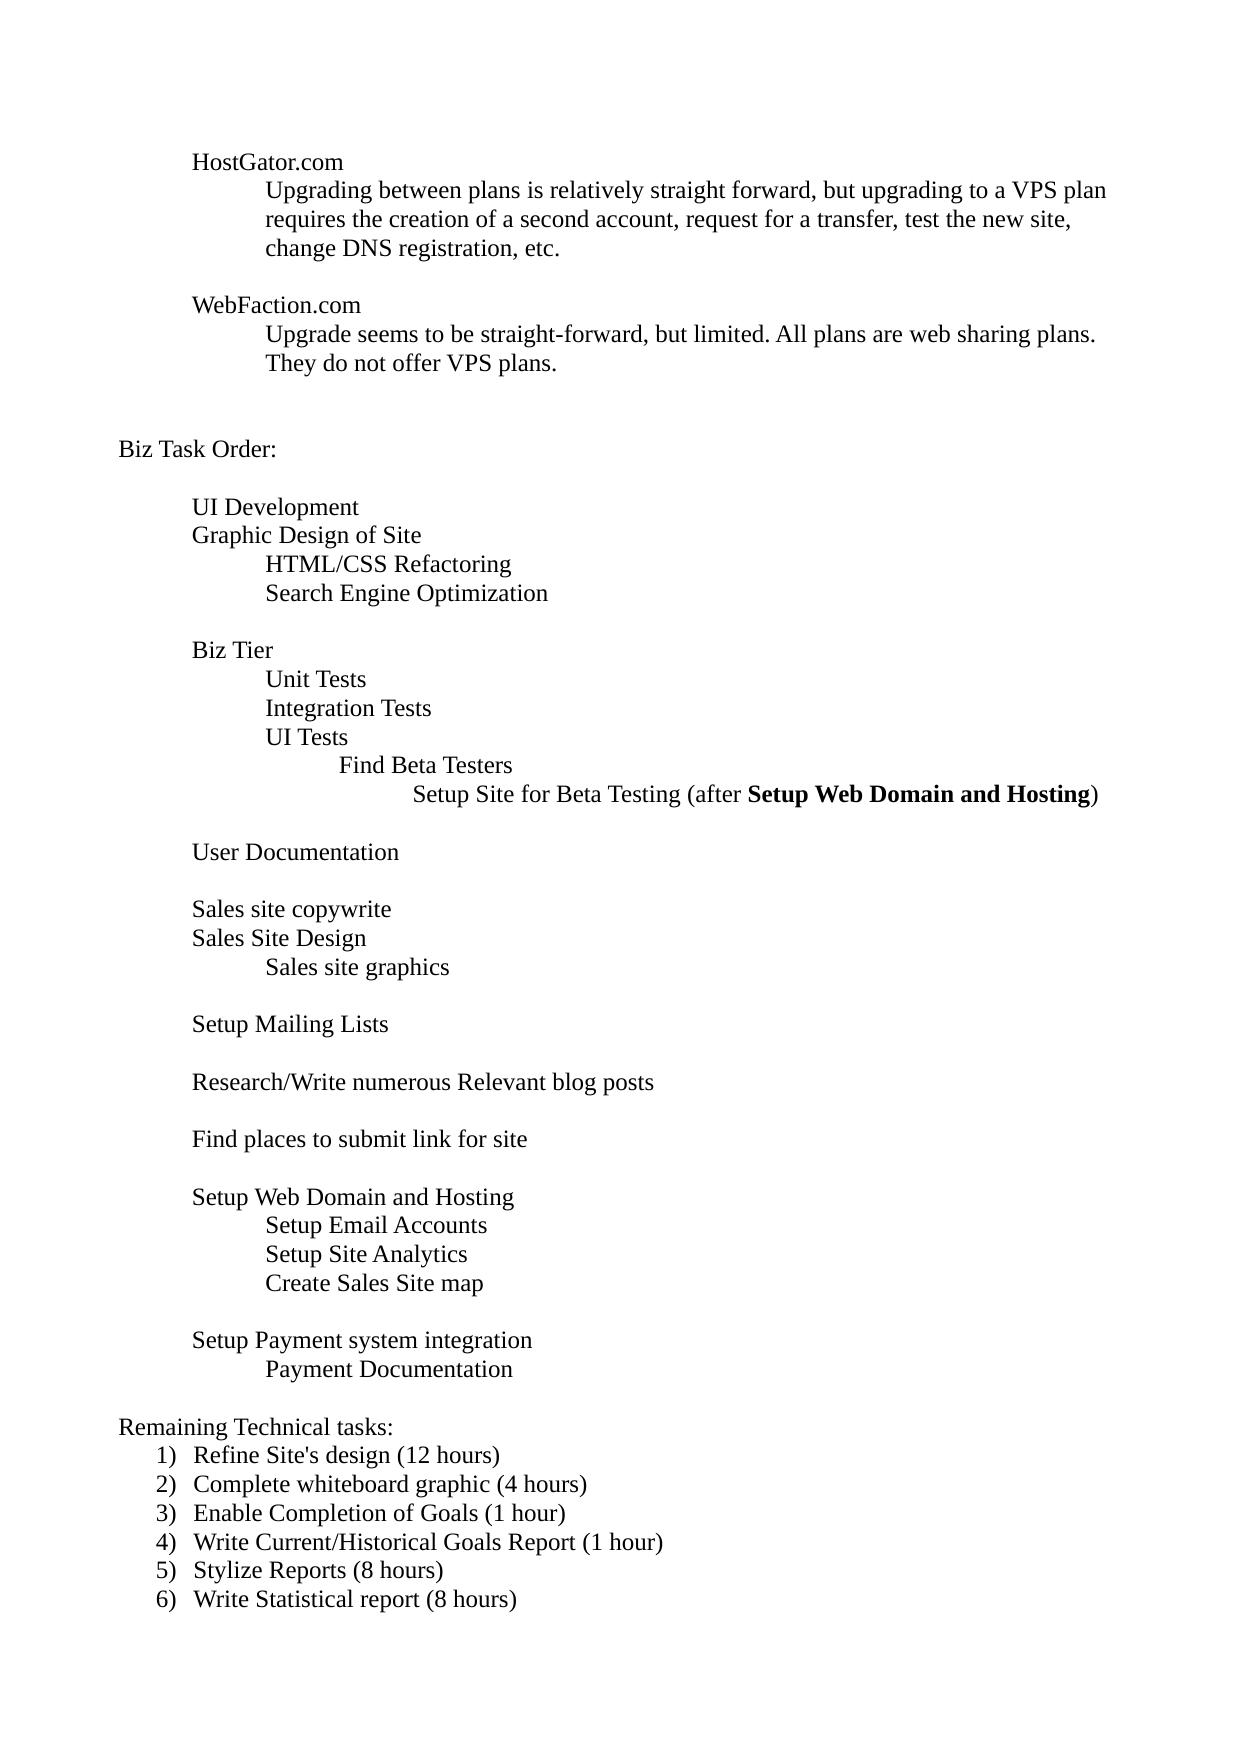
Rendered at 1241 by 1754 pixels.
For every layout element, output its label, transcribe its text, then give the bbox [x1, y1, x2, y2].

text Search Engine Optimization [118, 578, 1122, 607]
text Setup Mailing Lists [118, 1009, 1122, 1038]
list Write Current/Historical Goals Report (1 hour) [156, 1527, 1122, 1556]
text Payment Documentation [118, 1354, 1122, 1383]
text Biz Task Order: [118, 434, 1122, 463]
text Setup Site Analytics [118, 1239, 1122, 1268]
text Upgrade seems to be straight-forward, but limited. All plans are web sharing plans. They do not offer VPS plans. [118, 319, 1122, 377]
text HTML/CSS Refactoring [118, 549, 1122, 578]
text User Documentation [118, 837, 1122, 866]
list Enable Completion of Goals (1 hour) [156, 1498, 1122, 1527]
list Complete whiteboard graphic (4 hours) [156, 1469, 1122, 1498]
list Refine Site's design (12 hours) [156, 1441, 1122, 1469]
text HostGator.com [118, 147, 1122, 176]
text Setup Web Domain and Hosting [118, 1182, 1122, 1211]
text Remaining Technical tasks: [118, 1412, 1122, 1441]
list Stylize Reports (8 hours) [156, 1556, 1122, 1584]
text Setup Payment system integration [118, 1326, 1122, 1354]
text Graphic Design of Site [118, 521, 1122, 549]
text Integration Tests [118, 693, 1122, 722]
text Sales site graphics [118, 952, 1122, 981]
list Write Statistical report (8 hours) [156, 1584, 1122, 1613]
text Research/Write numerous Relevant blog posts [118, 1067, 1122, 1096]
text Sales site copywrite [118, 894, 1122, 923]
text Create Sales Site map [118, 1268, 1122, 1297]
text WebFaction.com [118, 291, 1122, 319]
text Sales Site Design [118, 923, 1122, 952]
text Setup Email Accounts [118, 1211, 1122, 1239]
text Find places to submit link for site [118, 1124, 1122, 1153]
text Find Beta Testers [118, 751, 1122, 779]
text Setup Site for Beta Testing (after Setup Web Domain and Hosting) [118, 779, 1122, 808]
text Biz Tier [118, 636, 1122, 664]
text UI Development [118, 492, 1122, 521]
text UI Tests [118, 722, 1122, 751]
text Unit Tests [118, 664, 1122, 693]
text Upgrading between plans is relatively straight forward, but upgrading to a VPS plan requires the creation of a second account, request for a transfer, test the new site, change DNS registration, etc. [118, 176, 1122, 262]
